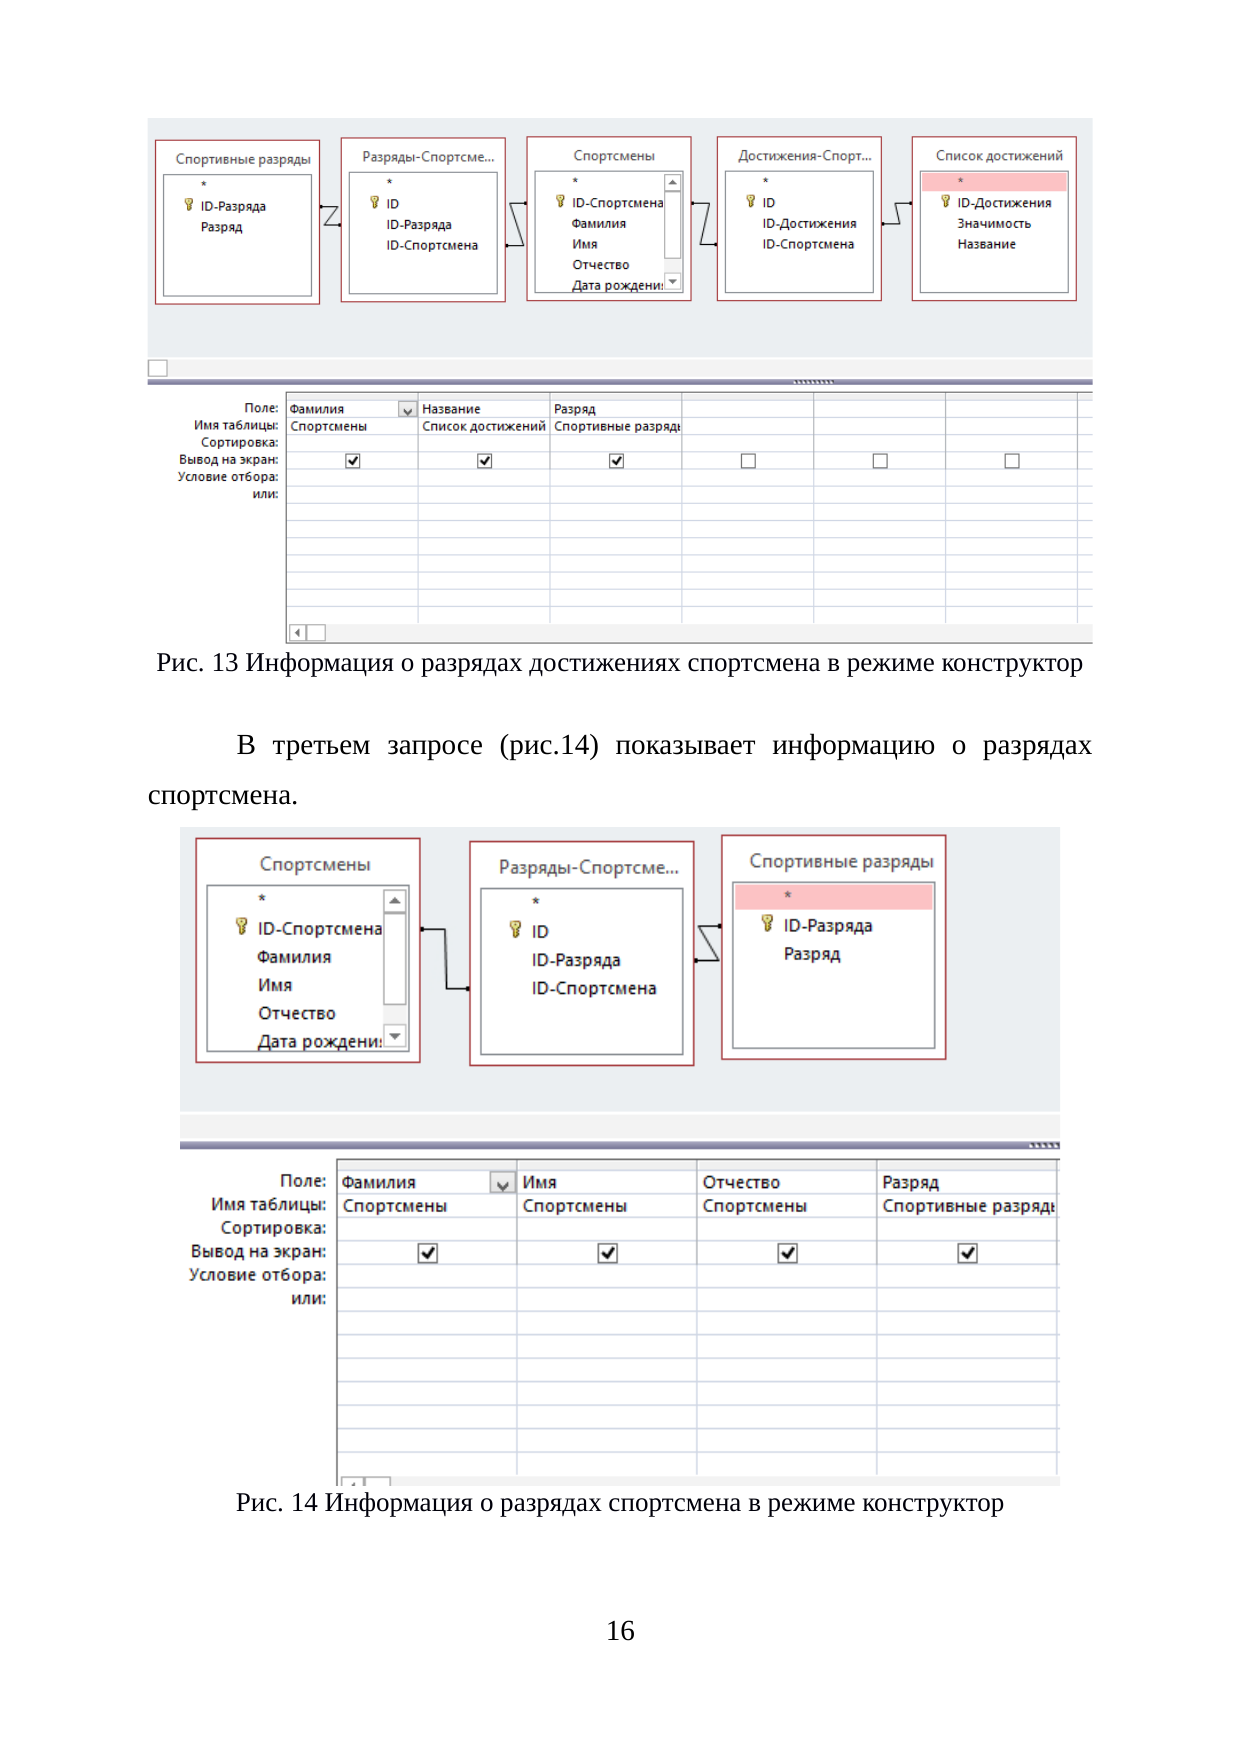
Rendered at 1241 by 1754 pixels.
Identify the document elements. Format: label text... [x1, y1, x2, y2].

picture [180, 827, 1060, 1486]
text Рис. 14 Информация о разрядах спортсмена в режиме конструктор [148, 849, 1092, 1517]
text Рис. 13 Информация о разрядах достижениях спортсмена в режиме конструктор [148, 646, 1092, 677]
picture [147, 118, 1093, 646]
text В третьем запросе (рис.14) показывает информацию о разрядах спортсмена. [148, 727, 1092, 811]
